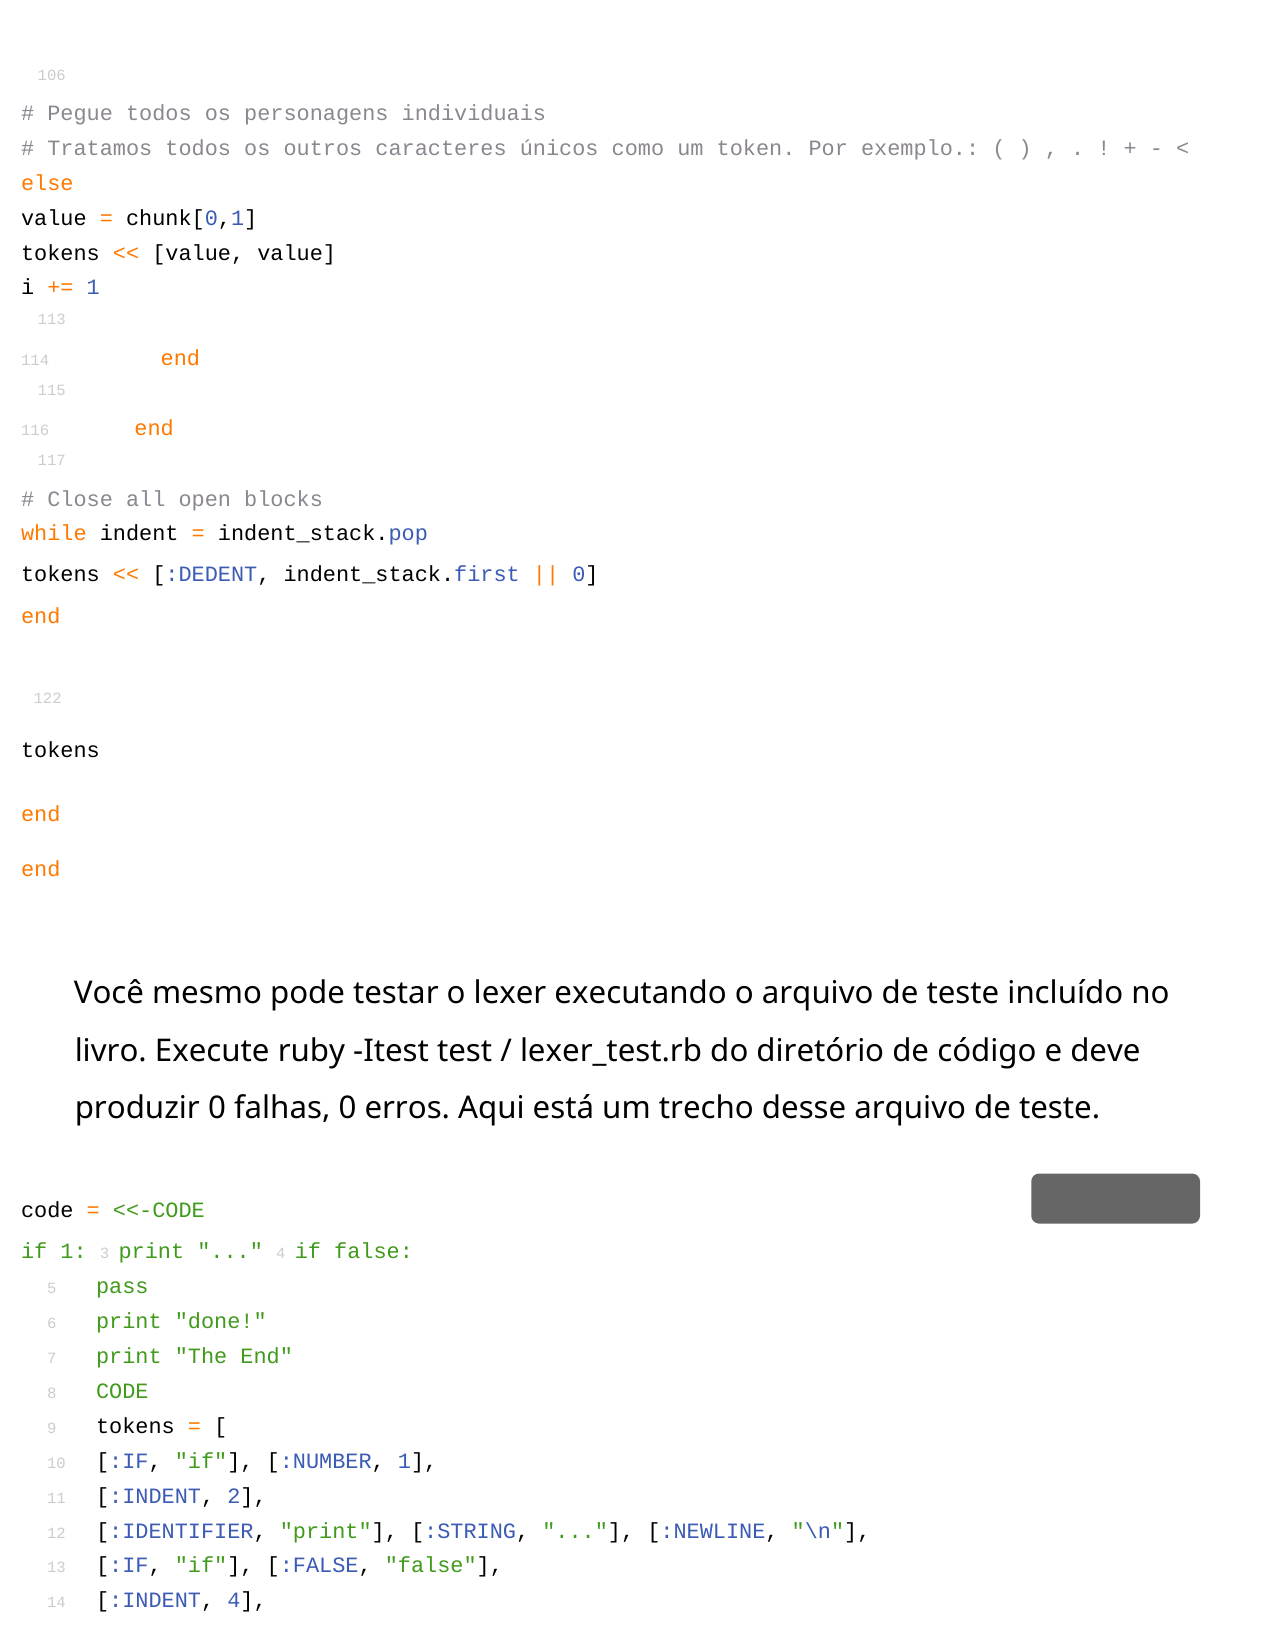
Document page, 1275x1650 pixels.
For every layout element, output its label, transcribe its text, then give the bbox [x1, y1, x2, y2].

list tokens << [:DEDENT, indent_stack.first || 0] [0, 563, 1274, 588]
list [:IF, "if"], [:NUMBER, 1], [21, 1450, 1274, 1475]
list [:IF, "if"], [:FALSE, "false"], [21, 1554, 1274, 1579]
list if 1: 3 print "..." 4 if false: [0, 1240, 766, 1265]
list value = chunk[0,1] [0, 207, 1274, 232]
list tokens [0, 731, 1219, 767]
list code = <<-CODE test/lexer_test.rb [0, 1197, 766, 1224]
list # Close all open blocks [0, 488, 1274, 512]
list i += 1 [0, 276, 1274, 301]
list end [0, 794, 1219, 831]
list [:IDENTIFIER, "print"], [:STRING, "..."], [:NEWLINE, "\n"], [21, 1520, 1274, 1544]
list # Tratamos todos os outros caracteres únicos como um token. Por exemplo.: ( ) , . ! + - < [0, 137, 1274, 162]
text Você mesmo pode testar o lexer executando o arquivo de teste incluído no livro. Execute ruby -Itest test / lexer_test.rb do diretório de código e deve produzir 0 falhas, 0 erros. Aqui está um trecho desse arquivo de teste. [73, 971, 1191, 1128]
text 116 end [21, 417, 1274, 442]
list while indent = indent_stack.pop [0, 522, 1274, 547]
text 117 [37, 452, 1219, 470]
list CODE [21, 1381, 1274, 1405]
list print "done!" [21, 1311, 1274, 1335]
list # Pegue todos os personagens individuais [0, 102, 1274, 127]
text 113 [37, 312, 1219, 329]
list print "The End" [21, 1346, 1274, 1370]
list tokens = [ [21, 1416, 1274, 1440]
list [:INDENT, 4], [21, 1589, 1274, 1614]
list [:INDENT, 2], [21, 1485, 1274, 1510]
list pass [21, 1276, 1274, 1300]
list end [0, 849, 1219, 886]
list tokens << [value, value] [0, 242, 1274, 267]
text 114 end [21, 347, 1274, 372]
text 115 [37, 382, 1219, 400]
list end [0, 605, 1274, 630]
list else [0, 172, 1274, 196]
text 106 [37, 67, 1219, 85]
text 122 [21, 682, 1274, 709]
